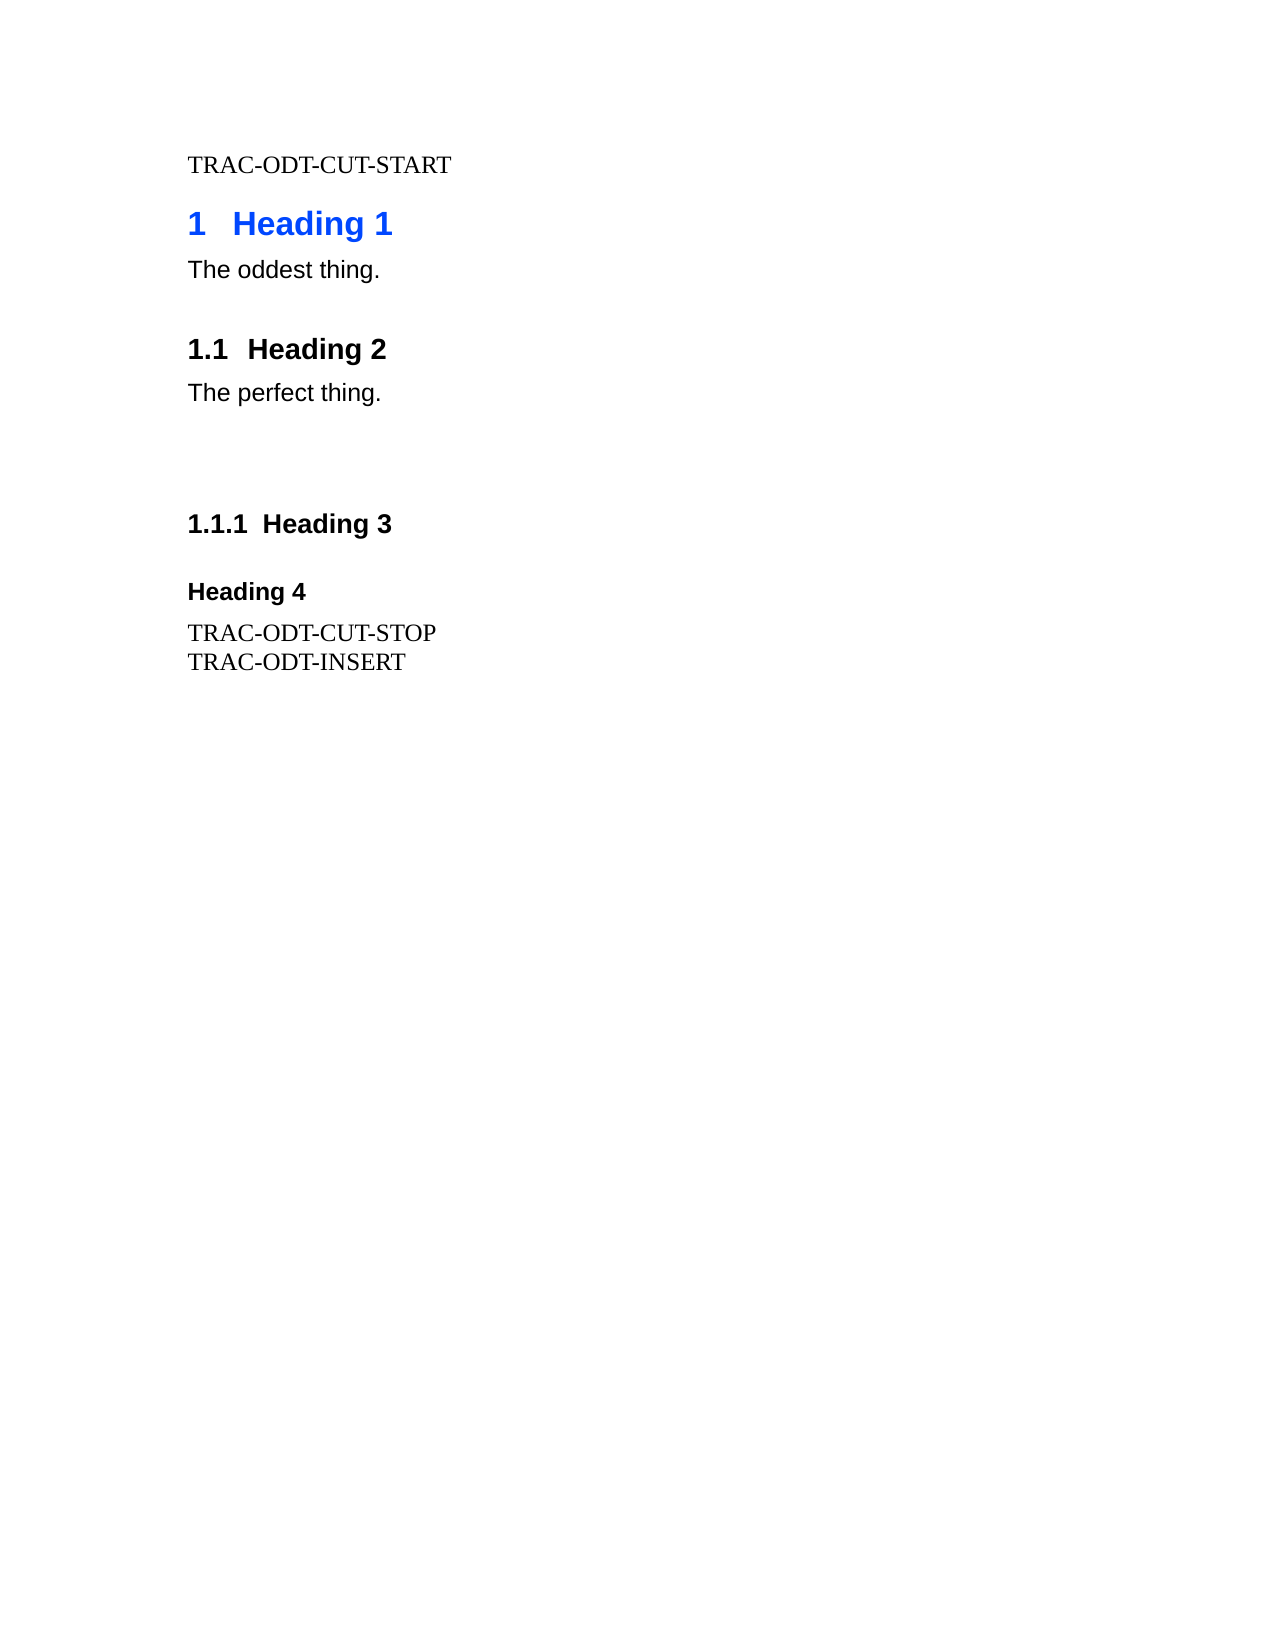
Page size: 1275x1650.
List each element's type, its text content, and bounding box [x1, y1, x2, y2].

text TRAC-ODT-CUT-START [187, 150, 1087, 179]
text TRAC-ODT-INSERT [187, 647, 1087, 676]
text TRAC-ODT-CUT-STOP [187, 618, 1087, 647]
text The perfect thing. [187, 378, 1087, 407]
subtitle Heading 3 [187, 508, 1087, 540]
subtitle Heading 1 [187, 204, 1087, 242]
text The oddest thing. [187, 255, 1087, 284]
subtitle Heading 2 [187, 332, 1087, 366]
subtitle Heading 4 [187, 577, 1087, 606]
